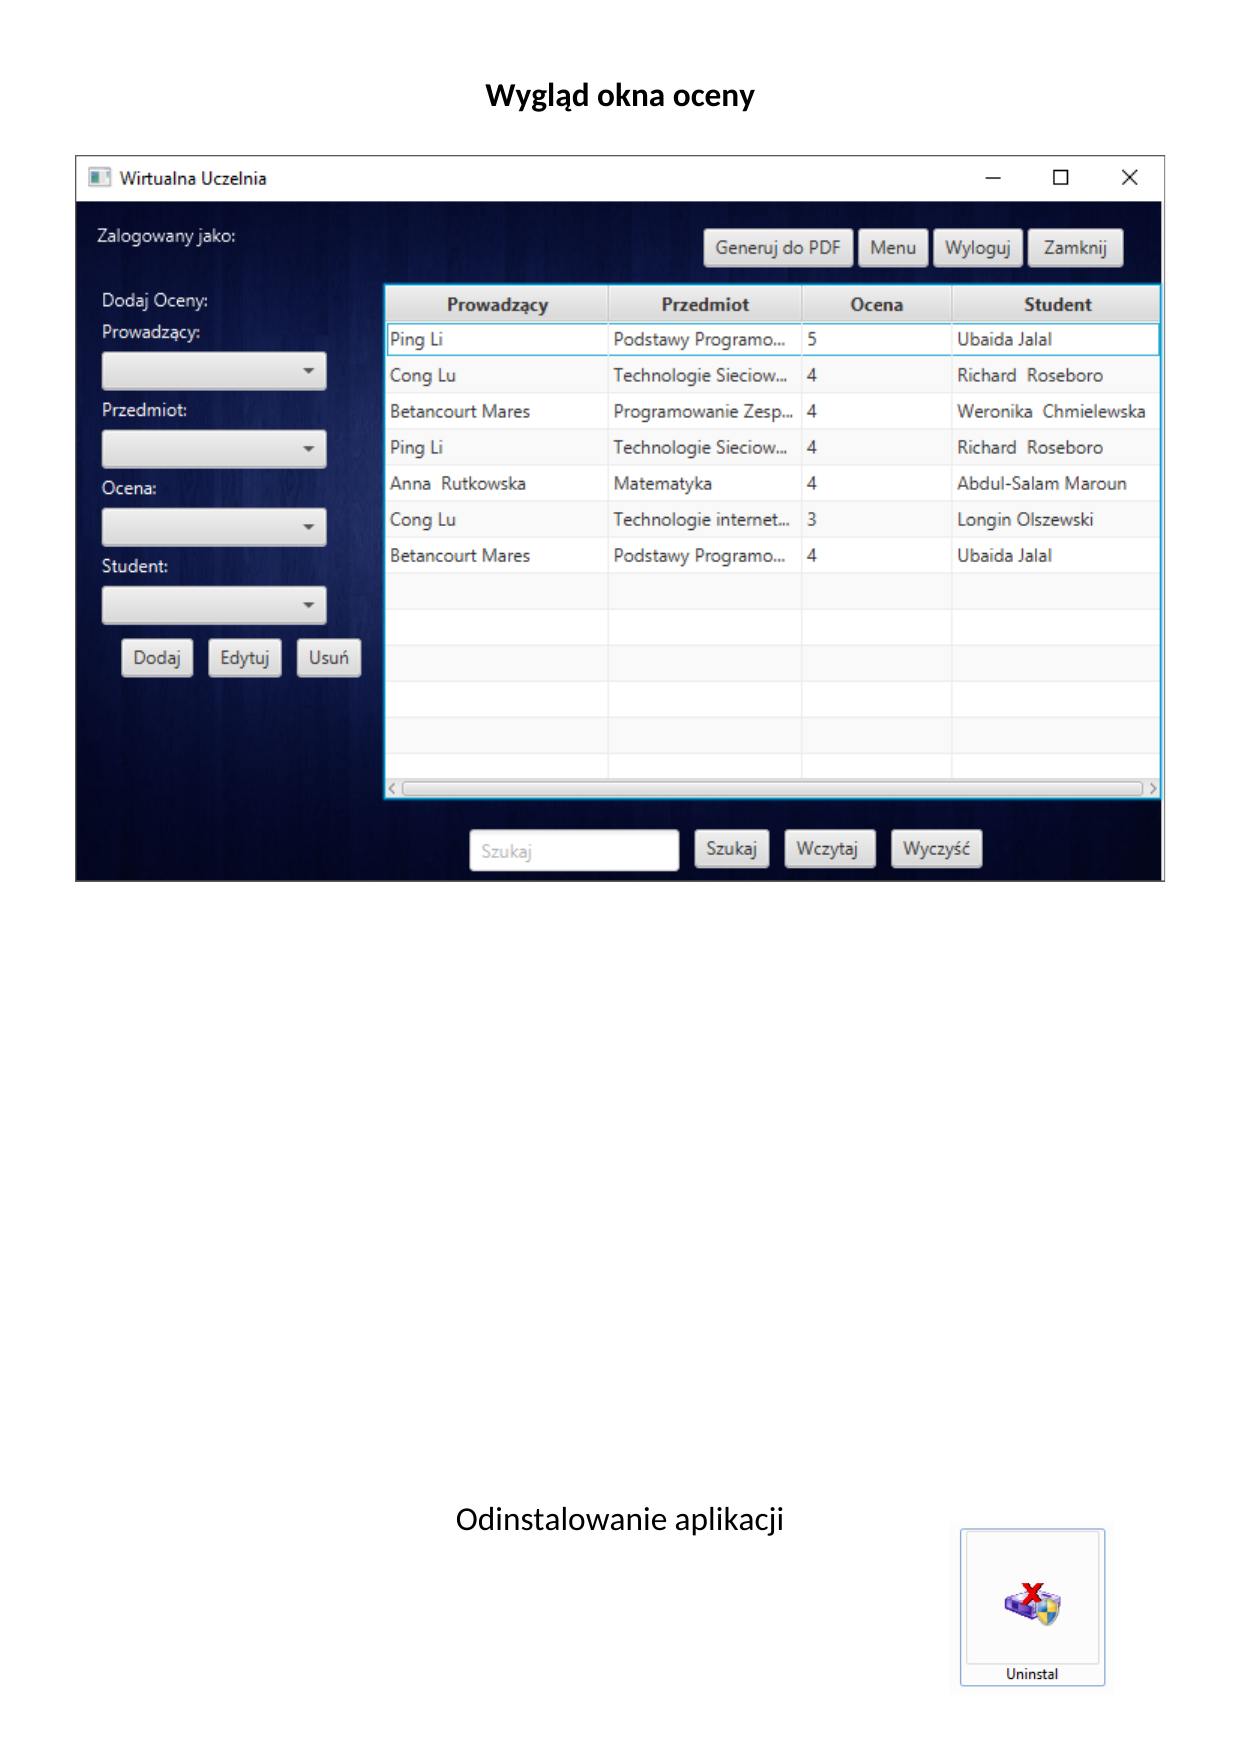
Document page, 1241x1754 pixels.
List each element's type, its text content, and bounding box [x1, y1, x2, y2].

text Wygląd okna oceny [75, 74, 1165, 114]
text Odinstalowanie aplikacji [75, 1498, 1165, 1538]
